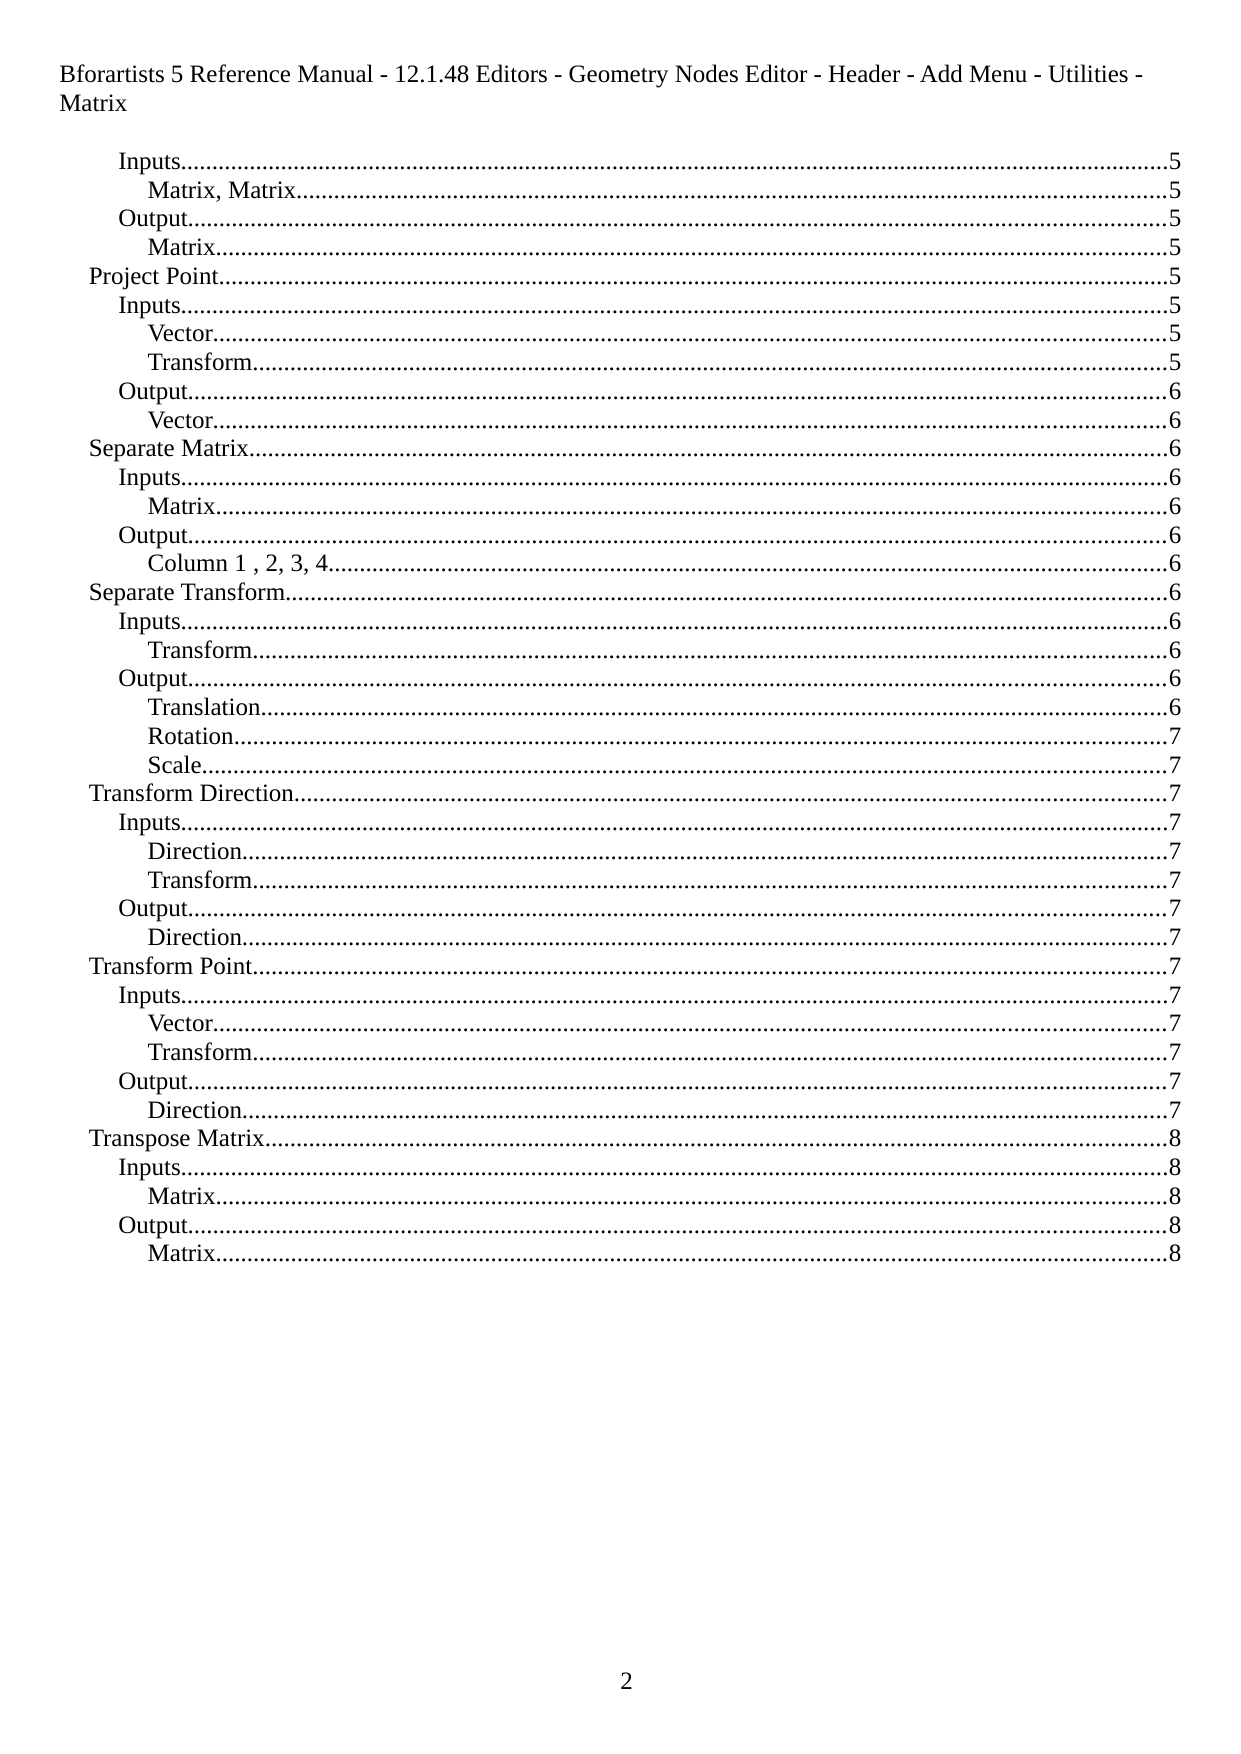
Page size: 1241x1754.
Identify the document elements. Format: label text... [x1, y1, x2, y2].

text Output 7 [118, 893, 1181, 922]
text Rotation 7 [147, 721, 1181, 750]
text Vector 7 [147, 1008, 1181, 1037]
text Separate Matrix 6 [88, 433, 1181, 462]
text Inputs 6 [118, 462, 1181, 491]
text Matrix 6 [147, 491, 1181, 520]
text Direction 7 [147, 922, 1181, 951]
text Transform Point 7 [88, 951, 1181, 980]
text Output 6 [118, 663, 1181, 692]
text Inputs 7 [118, 807, 1181, 836]
text Column 1 , 2, 3, 4 6 [147, 548, 1181, 577]
text Matrix 5 [147, 232, 1181, 261]
text Direction 7 [147, 836, 1181, 865]
text Inputs 5 [118, 290, 1181, 318]
text Translation 6 [147, 692, 1181, 721]
text Inputs 6 [118, 606, 1181, 635]
text Inputs 7 [118, 980, 1181, 1008]
text Matrix, Matrix 5 [147, 175, 1181, 203]
text Separate Transform 6 [88, 577, 1181, 606]
text Inputs 5 [118, 146, 1181, 175]
text Scale 7 [147, 750, 1181, 778]
text Transform Direction 7 [88, 778, 1181, 807]
text Inputs 8 [118, 1152, 1181, 1181]
text Output 8 [118, 1210, 1181, 1238]
text Transform 6 [147, 635, 1181, 663]
text Output 6 [118, 376, 1181, 405]
text Vector 6 [147, 405, 1181, 433]
text Transform 7 [147, 1037, 1181, 1066]
text Output 7 [118, 1066, 1181, 1095]
text Transform 7 [147, 865, 1181, 893]
text Matrix 8 [147, 1238, 1181, 1267]
text Project Point 5 [88, 261, 1181, 290]
text Output 6 [118, 520, 1181, 548]
text Transpose Matrix 8 [88, 1123, 1181, 1152]
text Vector 5 [147, 318, 1181, 347]
text Output 5 [118, 203, 1181, 232]
text Transform 5 [147, 347, 1181, 376]
text Matrix 8 [147, 1181, 1181, 1210]
text Direction 7 [147, 1095, 1181, 1123]
